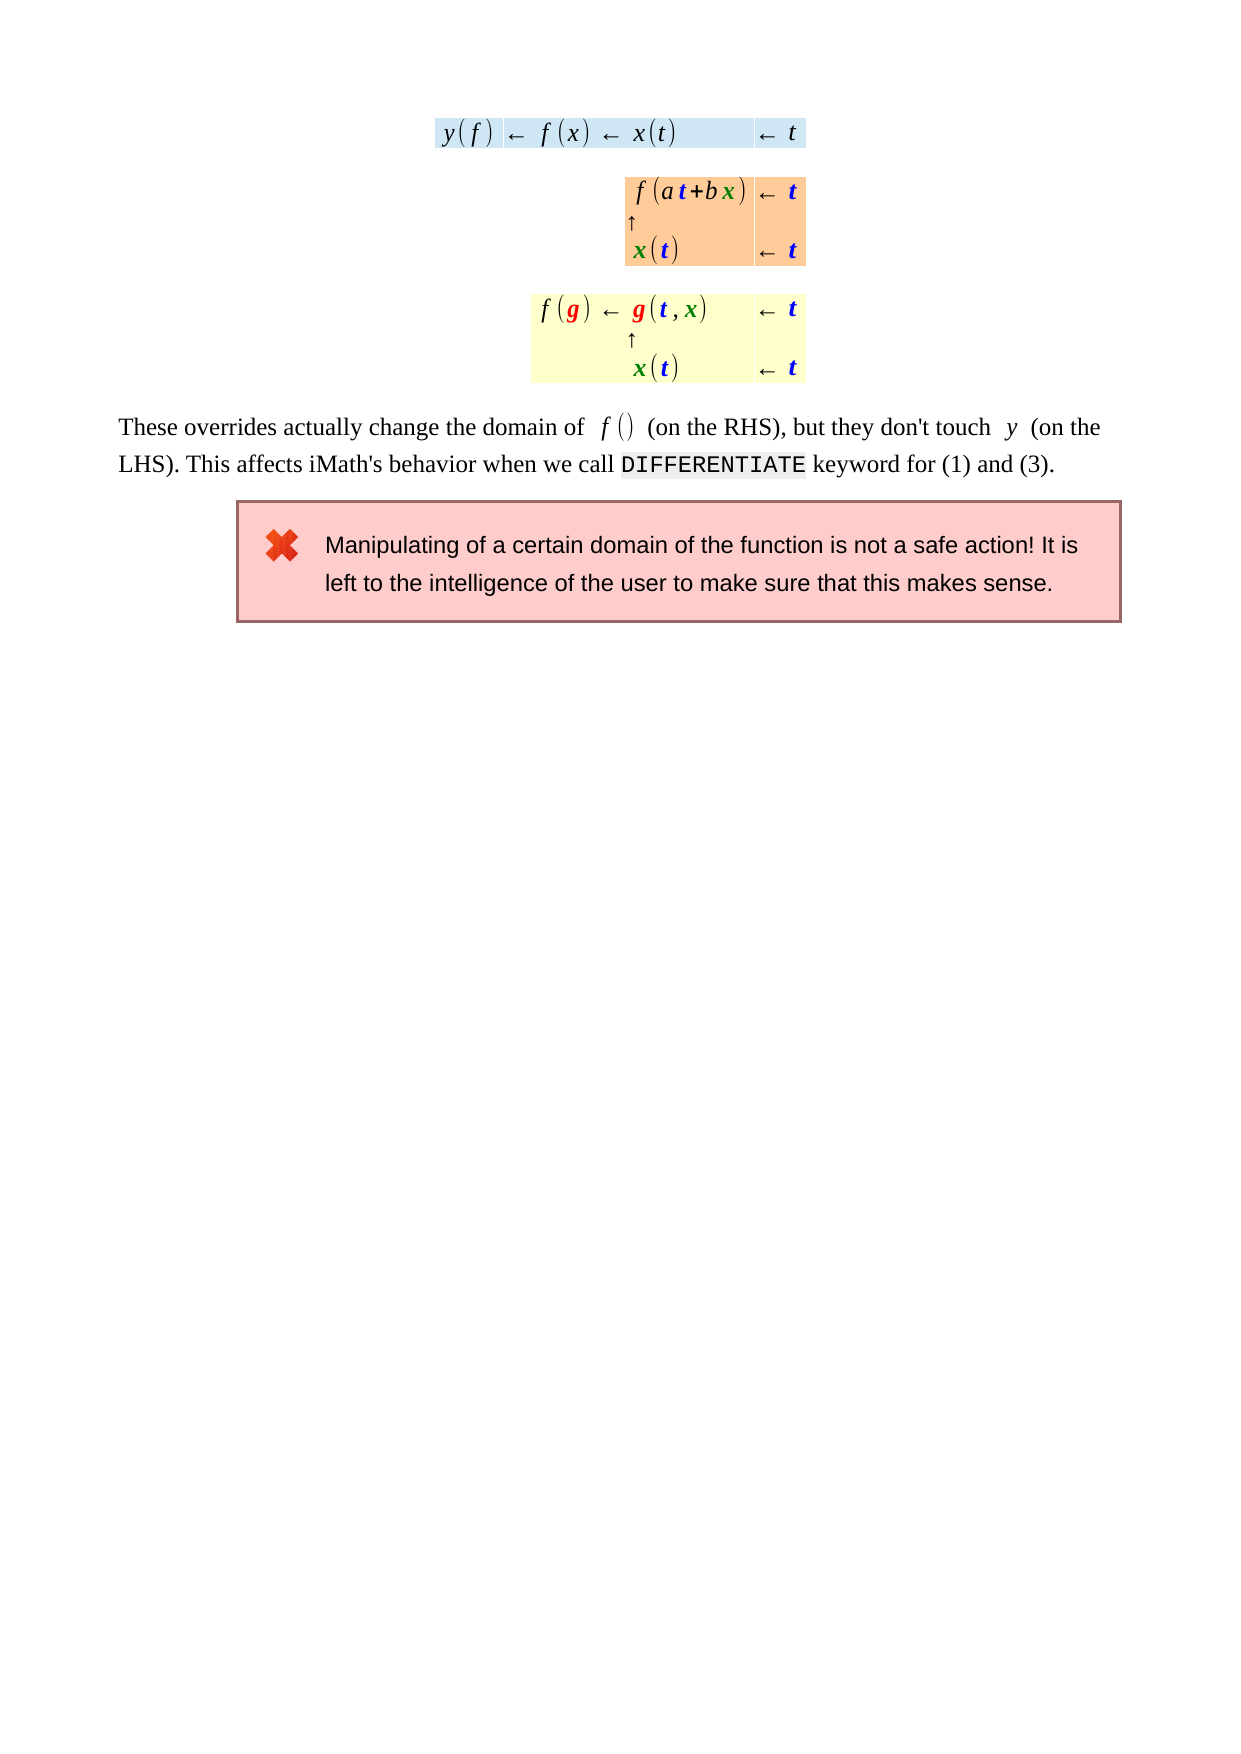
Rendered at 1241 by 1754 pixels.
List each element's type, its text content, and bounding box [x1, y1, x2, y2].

table_cell [531, 324, 598, 353]
table_cell [504, 236, 531, 266]
table_cell [531, 294, 598, 324]
table_cell [782, 148, 806, 177]
table_cell ← [755, 353, 782, 383]
table_cell [782, 266, 806, 294]
table_cell [531, 207, 598, 236]
table_cell [782, 353, 806, 383]
table_cell [435, 353, 503, 383]
table_cell [598, 177, 625, 207]
table_cell ← [755, 177, 782, 207]
table_header [782, 118, 806, 148]
table_cell [435, 148, 503, 177]
table_header [625, 118, 754, 148]
table_cell [504, 324, 531, 353]
table_cell [598, 324, 625, 353]
table_header ← [504, 118, 531, 148]
table_cell [625, 266, 754, 294]
text These overrides actually change the domain of (on the RHS), but they don't touch (on the LHS). This affects iMath's behavior when we call DIFFERENTIATE keyword for (1) and (3). [118, 412, 1122, 479]
table_cell [755, 207, 782, 236]
table_cell [504, 207, 531, 236]
table_cell [435, 236, 503, 266]
table_cell [531, 236, 598, 266]
table_cell ↑ [625, 324, 754, 353]
list Manipulating of a certain domain of the function is not a safe action! It is left to the intelligence of the user to make sure that this makes sense. [239, 503, 1119, 620]
table_cell [504, 177, 531, 207]
table_cell [435, 207, 503, 236]
table_cell ← [755, 294, 782, 324]
table_cell [782, 207, 806, 236]
table_cell [782, 324, 806, 353]
table_cell [531, 353, 598, 383]
table_header [435, 118, 503, 148]
table_cell [782, 236, 806, 266]
table_cell [782, 294, 806, 324]
table_cell [435, 294, 503, 324]
table_cell [435, 266, 503, 294]
table_cell [755, 324, 782, 353]
table_cell [782, 177, 806, 207]
table_cell [598, 148, 625, 177]
table_cell [531, 266, 598, 294]
table_cell [625, 148, 754, 177]
table_cell [625, 236, 754, 266]
table_cell [598, 353, 625, 383]
table_header [531, 118, 598, 148]
table_cell [625, 177, 754, 207]
table_cell [598, 236, 625, 266]
table_cell [504, 353, 531, 383]
table_cell [625, 294, 754, 324]
table_cell [598, 266, 625, 294]
table_header ← [598, 118, 625, 148]
table_cell [755, 266, 782, 294]
table_cell [598, 207, 625, 236]
table_header ← [755, 118, 782, 148]
table_cell [504, 148, 531, 177]
table_cell [504, 294, 531, 324]
table_cell [531, 148, 598, 177]
table_cell [625, 353, 754, 383]
table_cell [755, 148, 782, 177]
table_cell ← [598, 294, 625, 324]
table_cell ↑ [625, 207, 754, 236]
table_cell [531, 177, 598, 207]
table_cell [504, 266, 531, 294]
table_cell ← [755, 236, 782, 266]
table_cell [435, 324, 503, 353]
table_cell [435, 177, 503, 207]
